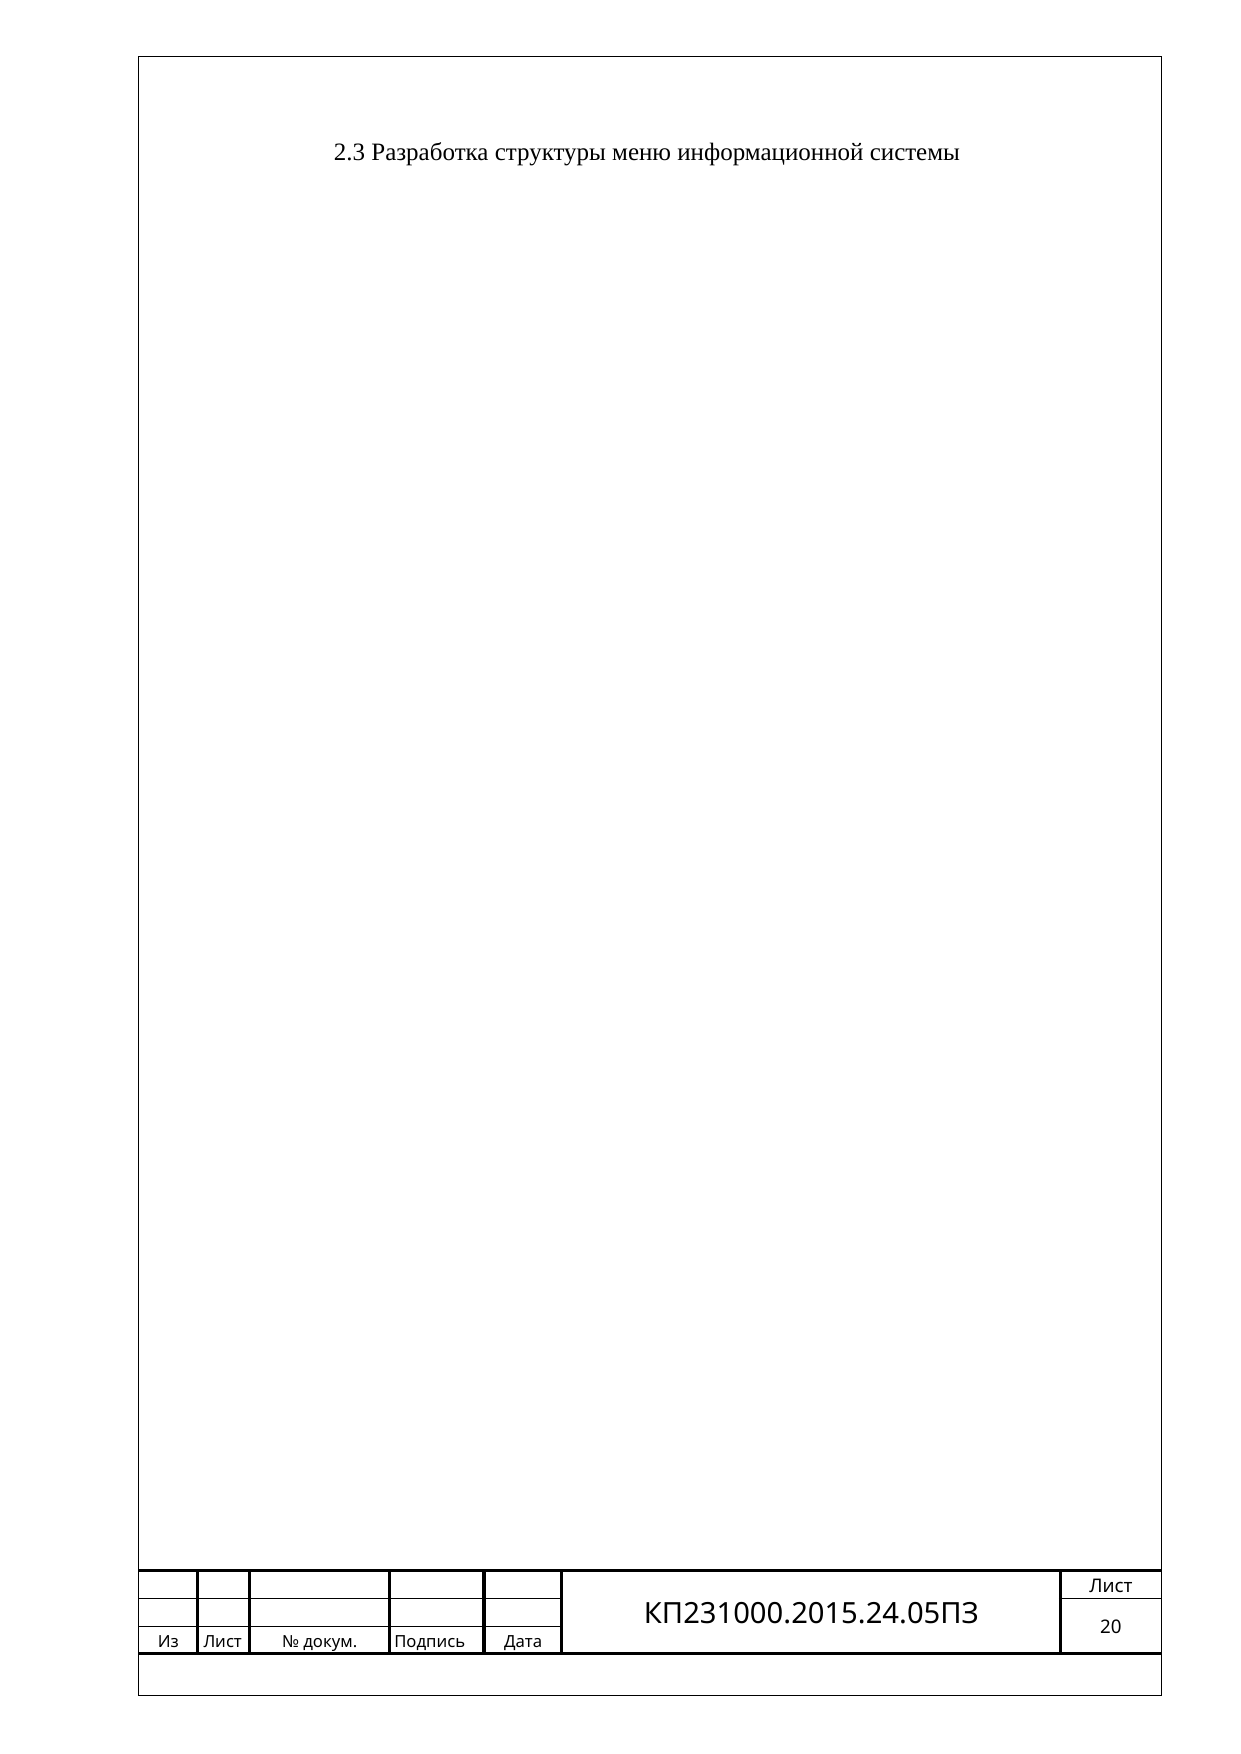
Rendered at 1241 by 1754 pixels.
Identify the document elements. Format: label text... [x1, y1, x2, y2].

subtitle 2.3 Разработка структуры меню информационной системы [168, 137, 1132, 165]
